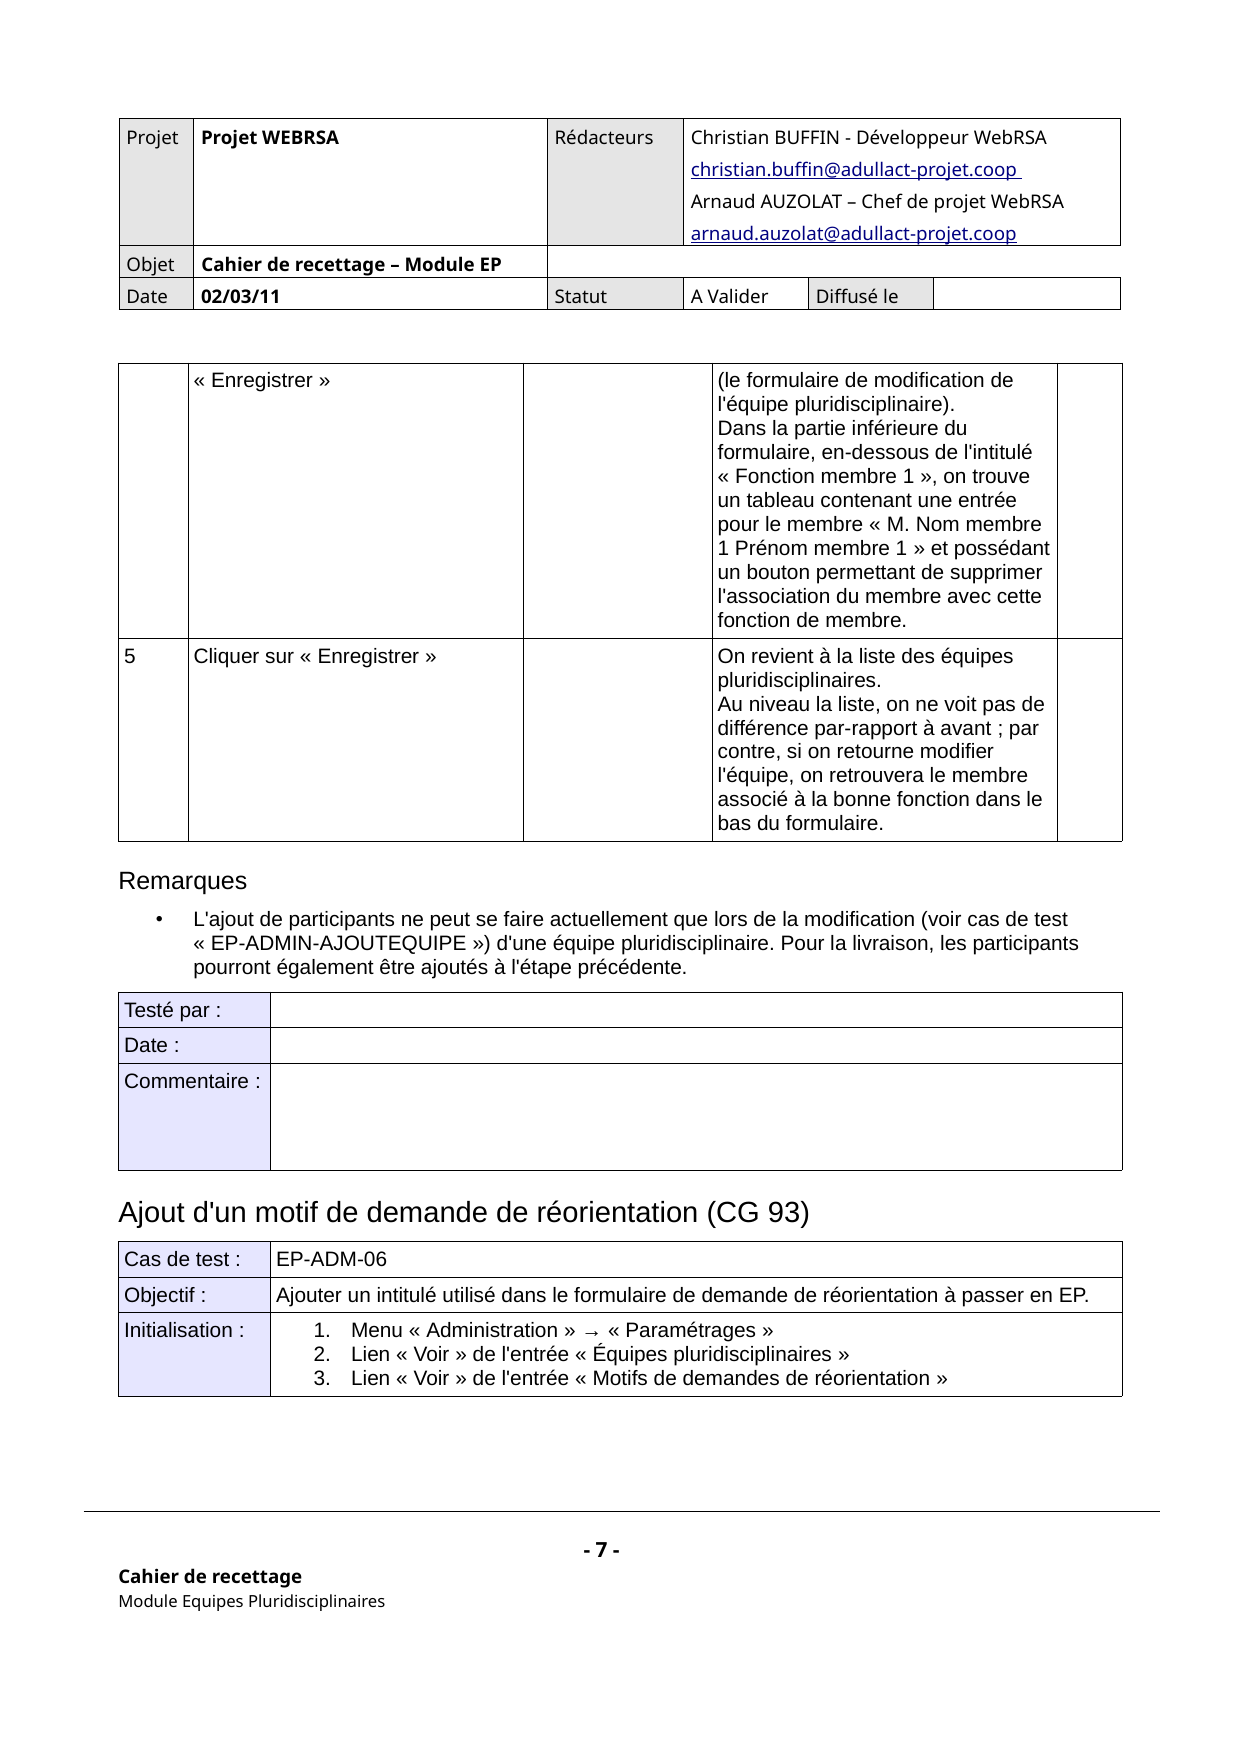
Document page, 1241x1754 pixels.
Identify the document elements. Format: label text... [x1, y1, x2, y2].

table_cell (le formulaire de modification de l'équipe pluridisciplinaire). Dans la partie inférieure du formulaire, en-dessous de l'intitulé « Fonction membre 1 », on trouve un tableau contenant une entrée pour le membre « M. Nom membre 1 Prénom membre 1 » et possédant un bouton permettant de supprimer l'association du membre avec cette fonction de membre. [713, 364, 1057, 638]
table_cell On revient à la liste des équipes pluridisciplinaires. Au niveau la liste, on ne voit pas de différence par-rapport à avant ; par contre, si on retourne modifier l'équipe, on retrouvera le membre associé à la bonne fonction dans le bas du formulaire. [713, 639, 1057, 841]
subtitle Ajout d'un motif de demande de réorientation (CG 93) [118, 1195, 1122, 1229]
table_cell 5 [119, 639, 188, 841]
table_cell [119, 364, 188, 638]
list L'ajout de participants ne peut se faire actuellement que lors de la modification (voir cas de test « EP-ADMIN-AJOUTEQUIPE ») d'une équipe pluridisciplinaire. Pour la livraison, les participants pourront également être ajoutés à l'étape précédente. [156, 907, 1122, 979]
table_cell « Enregistrer » [189, 364, 523, 638]
table_cell Commentaire : [119, 1064, 270, 1170]
table_header Testé par : [119, 993, 270, 1027]
table_cell [524, 364, 712, 638]
table_cell Menu « Administration » → « Paramétrages » Lien « Voir » de l'entrée « Équipes pluridisciplinaires » Lien « Voir » de l'entrée « Motifs de demandes de réorientation » [271, 1313, 1122, 1396]
table_cell [1058, 364, 1122, 638]
table_cell Initialisation : [119, 1313, 270, 1396]
table_cell [271, 1028, 1122, 1063]
table_cell Date : [119, 1028, 270, 1063]
table_cell Objectif : [119, 1278, 270, 1312]
table_header EP-ADM-06 [271, 1242, 1122, 1277]
table_cell [271, 1064, 1122, 1170]
subtitle Remarques [118, 866, 1122, 895]
table_cell Cliquer sur « Enregistrer » [189, 639, 523, 841]
table_cell Ajouter un intitulé utilisé dans le formulaire de demande de réorientation à passer en EP. [271, 1278, 1122, 1312]
table_header [271, 993, 1122, 1027]
table_cell [1058, 639, 1122, 841]
table_header Cas de test : [119, 1242, 270, 1277]
table_cell [524, 639, 712, 841]
